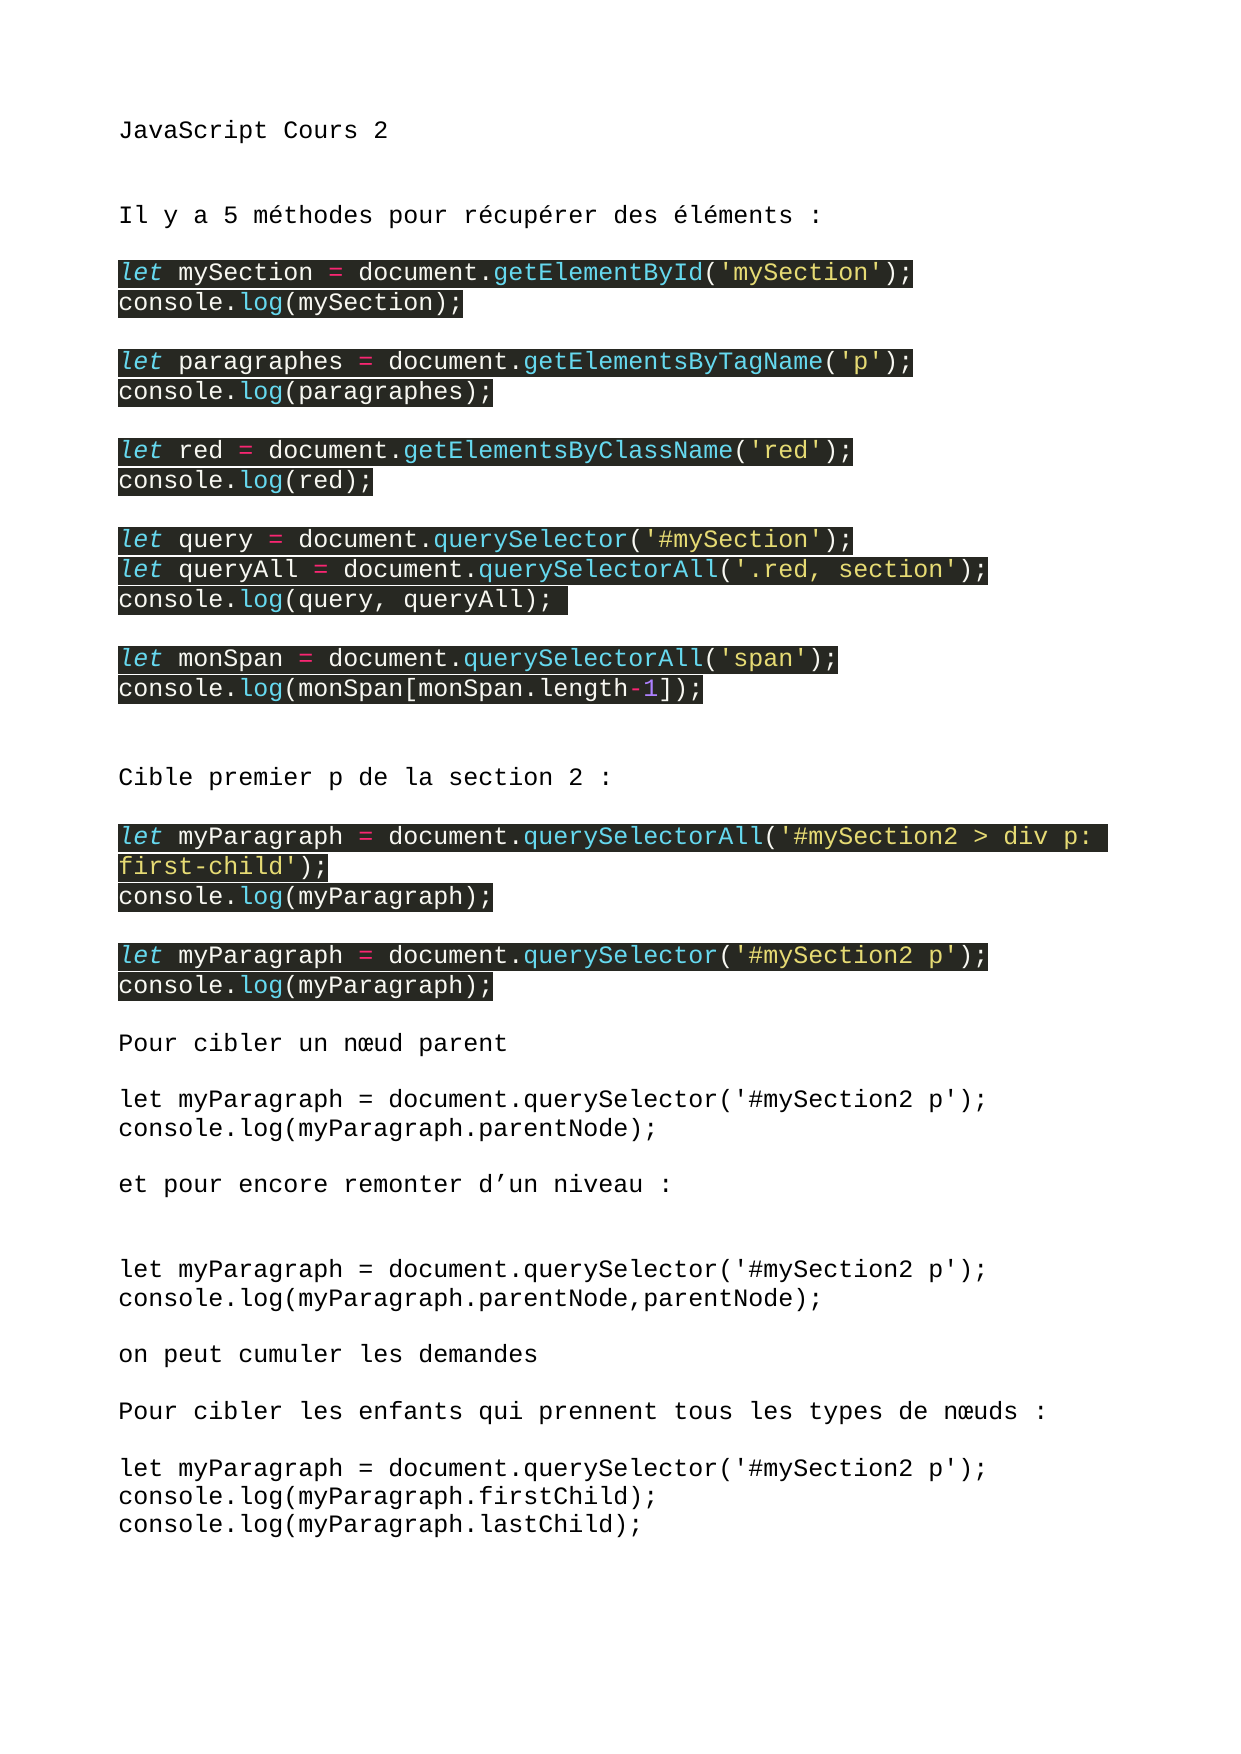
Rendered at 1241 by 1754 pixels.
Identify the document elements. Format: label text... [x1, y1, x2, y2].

text let myParagraph = document.querySelector('#mySection2 p'); [118, 1455, 1122, 1484]
text console.log(myParagraph.parentNode); [118, 1115, 1122, 1144]
text console.log(myParagraph.parentNode,parentNode); [118, 1285, 1122, 1314]
text Cible premier p de la section 2 : [118, 763, 1122, 793]
text et pour encore remonter d’un niveau : [118, 1172, 1122, 1200]
text Pour cibler les enfants qui prennent tous les types de nœuds : [118, 1399, 1122, 1427]
text console.log(monSpan[monSpan.length-1]); [118, 674, 1122, 704]
text console.log(mySection); [118, 288, 1122, 318]
text Il y a 5 méthodes pour récupérer des éléments : [118, 203, 1122, 231]
text console.log(myParagraph.firstChild); [118, 1484, 1122, 1512]
text let myParagraph = document.querySelector('#mySection2 p'); [118, 941, 1122, 971]
text let monSpan = document.querySelectorAll('span'); [118, 644, 1122, 674]
text let mySection = document.getElementById('mySection'); [118, 260, 1122, 288]
text let queryAll = document.querySelectorAll('.red, section'); [118, 555, 1122, 585]
text console.log(red); [118, 466, 1122, 496]
text let query = document.querySelector('#mySection'); [118, 526, 1122, 555]
text let paragraphes = document.getElementsByTagName('p'); [118, 347, 1122, 377]
text console.log(myParagraph); [118, 882, 1122, 912]
text console.log(myParagraph); [118, 971, 1122, 1001]
text let red = document.getElementsByClassName('red'); [118, 437, 1122, 466]
text let myParagraph = document.querySelector('#mySection2 p'); [118, 1257, 1122, 1285]
text on peut cumuler les demandes [118, 1342, 1122, 1370]
text JavaScript Cours 2 [118, 118, 1122, 146]
text let myParagraph = document.querySelector('#mySection2 p'); [118, 1087, 1122, 1115]
text let myParagraph = document.querySelectorAll('#mySection2 > div p: first-child'); [118, 822, 1122, 882]
text Pour cibler un nœud parent [118, 1030, 1122, 1059]
text console.log(query, queryAll); [118, 585, 1122, 615]
text console.log(paragraphes); [118, 377, 1122, 407]
text console.log(myParagraph.lastChild); [118, 1512, 1122, 1540]
